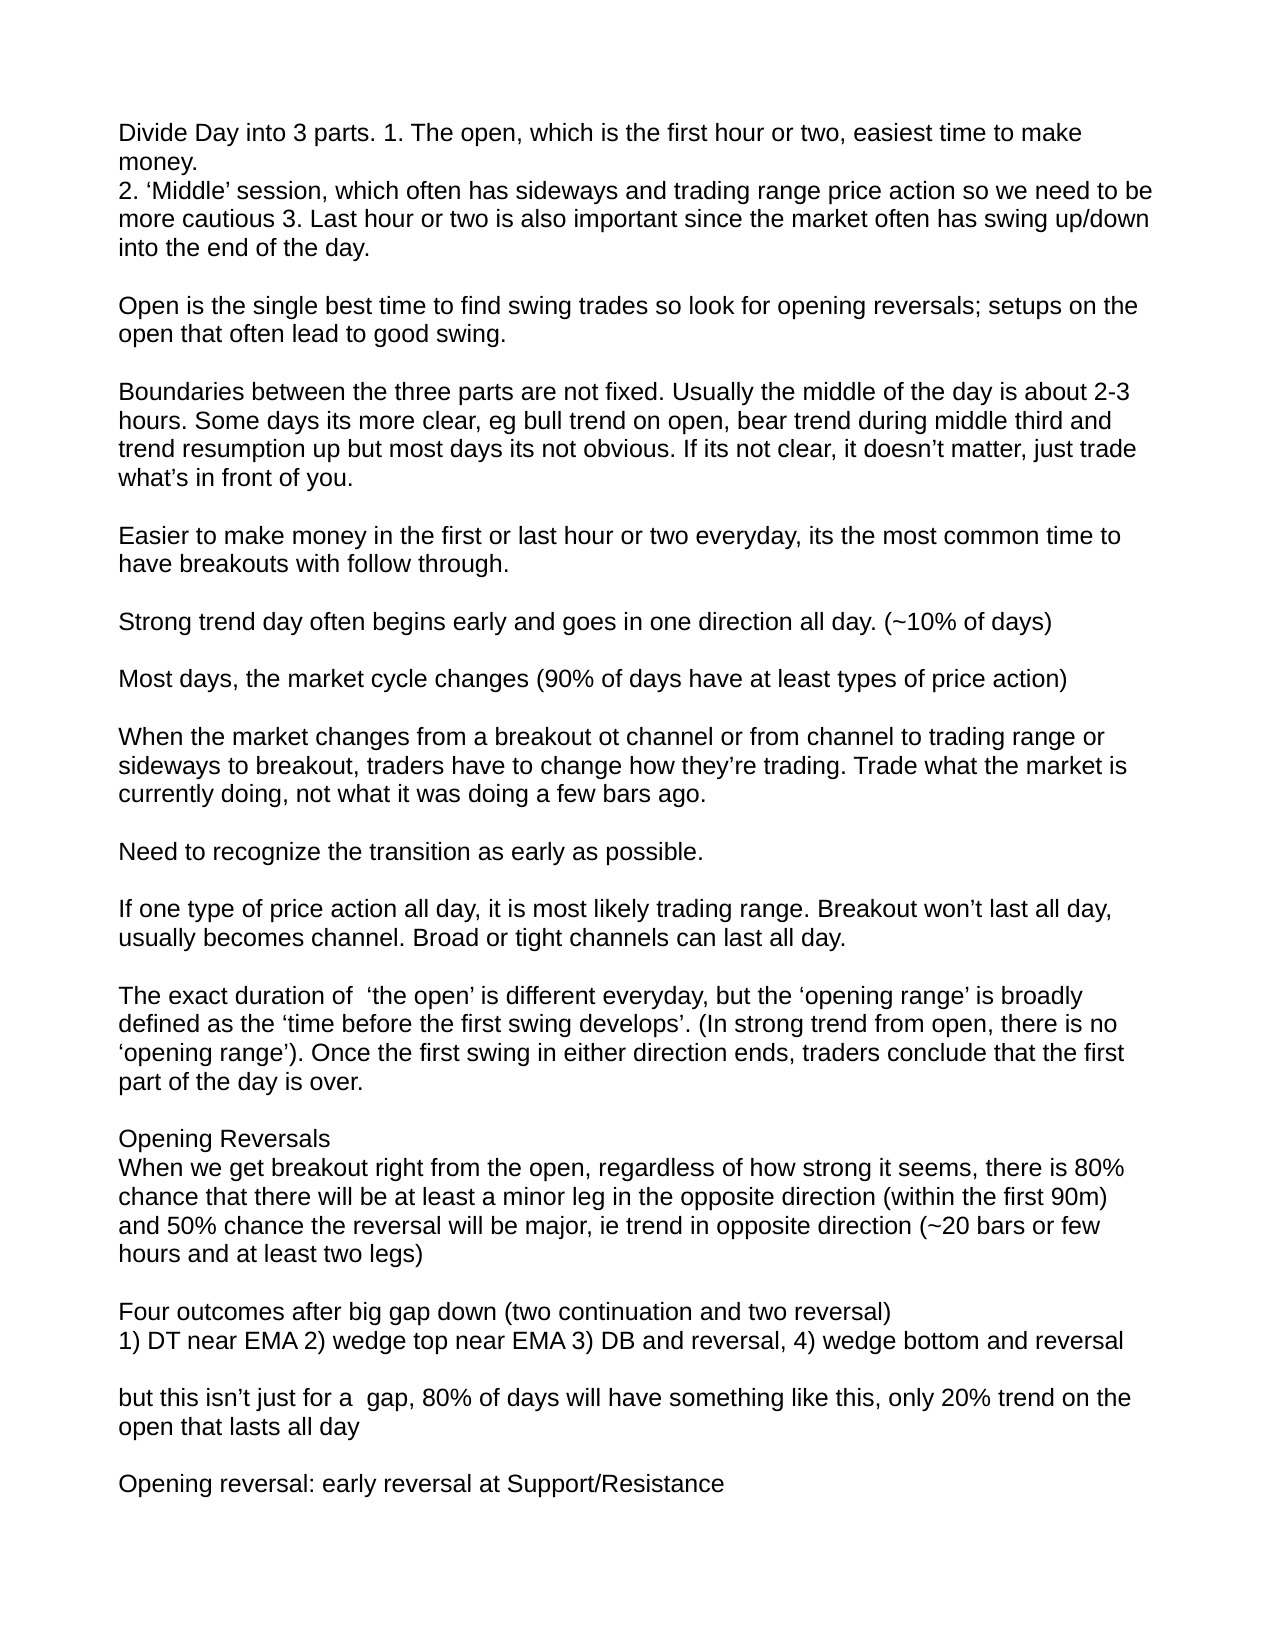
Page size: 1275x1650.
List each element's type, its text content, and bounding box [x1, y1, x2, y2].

text Opening reversal: early reversal at Support/Resistance [118, 1469, 1157, 1498]
text Most days, the market cycle changes (90% of days have at least types of price action) [118, 664, 1157, 693]
text Need to recognize the transition as early as possible. [118, 837, 1157, 866]
text Opening Reversals [118, 1124, 1157, 1153]
text Boundaries between the three parts are not fixed. Usually the middle of the day is about 2-3 hours. Some days its more clear, eg bull trend on open, bear trend during middle third and trend resumption up but most days its not obvious. If its not clear, it doesn’t matter, just trade what’s in front of you. [118, 377, 1157, 492]
text The exact duration of ‘the open’ is different everyday, but the ‘opening range’ is broadly defined as the ‘time before the first swing develops’. (In strong trend from open, there is no ‘opening range’). Once the first swing in either direction ends, traders conclude that the first part of the day is over. [118, 981, 1157, 1096]
text When we get breakout right from the open, regardless of how strong it seems, there is 80% chance that there will be at least a minor leg in the opposite direction (within the first 90m) and 50% chance the reversal will be major, ie trend in opposite direction (~20 bars or few hours and at least two legs) [118, 1153, 1157, 1268]
text Divide Day into 3 parts. 1. The open, which is the first hour or two, easiest time to make money. [118, 118, 1157, 176]
text 1) DT near EMA 2) wedge top near EMA 3) DB and reversal, 4) wedge bottom and reversal [118, 1326, 1157, 1354]
text When the market changes from a breakout ot channel or from channel to trading range or sideways to breakout, traders have to change how they’re trading. Trade what the market is currently doing, not what it was doing a few bars ago. [118, 722, 1157, 808]
text Four outcomes after big gap down (two continuation and two reversal) [118, 1297, 1157, 1326]
text If one type of price action all day, it is most likely trading range. Breakout won’t last all day, usually becomes channel. Broad or tight channels can last all day. [118, 894, 1157, 952]
text but this isn’t just for a gap, 80% of days will have something like this, only 20% trend on the open that lasts all day [118, 1383, 1157, 1441]
text Open is the single best time to find swing trades so look for opening reversals; setups on the open that often lead to good swing. [118, 291, 1157, 348]
text Easier to make money in the first or last hour or two everyday, its the most common time to have breakouts with follow through. [118, 521, 1157, 578]
text 2. ‘Middle’ session, which often has sideways and trading range price action so we need to be more cautious 3. Last hour or two is also important since the market often has swing up/down into the end of the day. [118, 176, 1157, 262]
text Strong trend day often begins early and goes in one direction all day. (~10% of days) [118, 607, 1157, 636]
